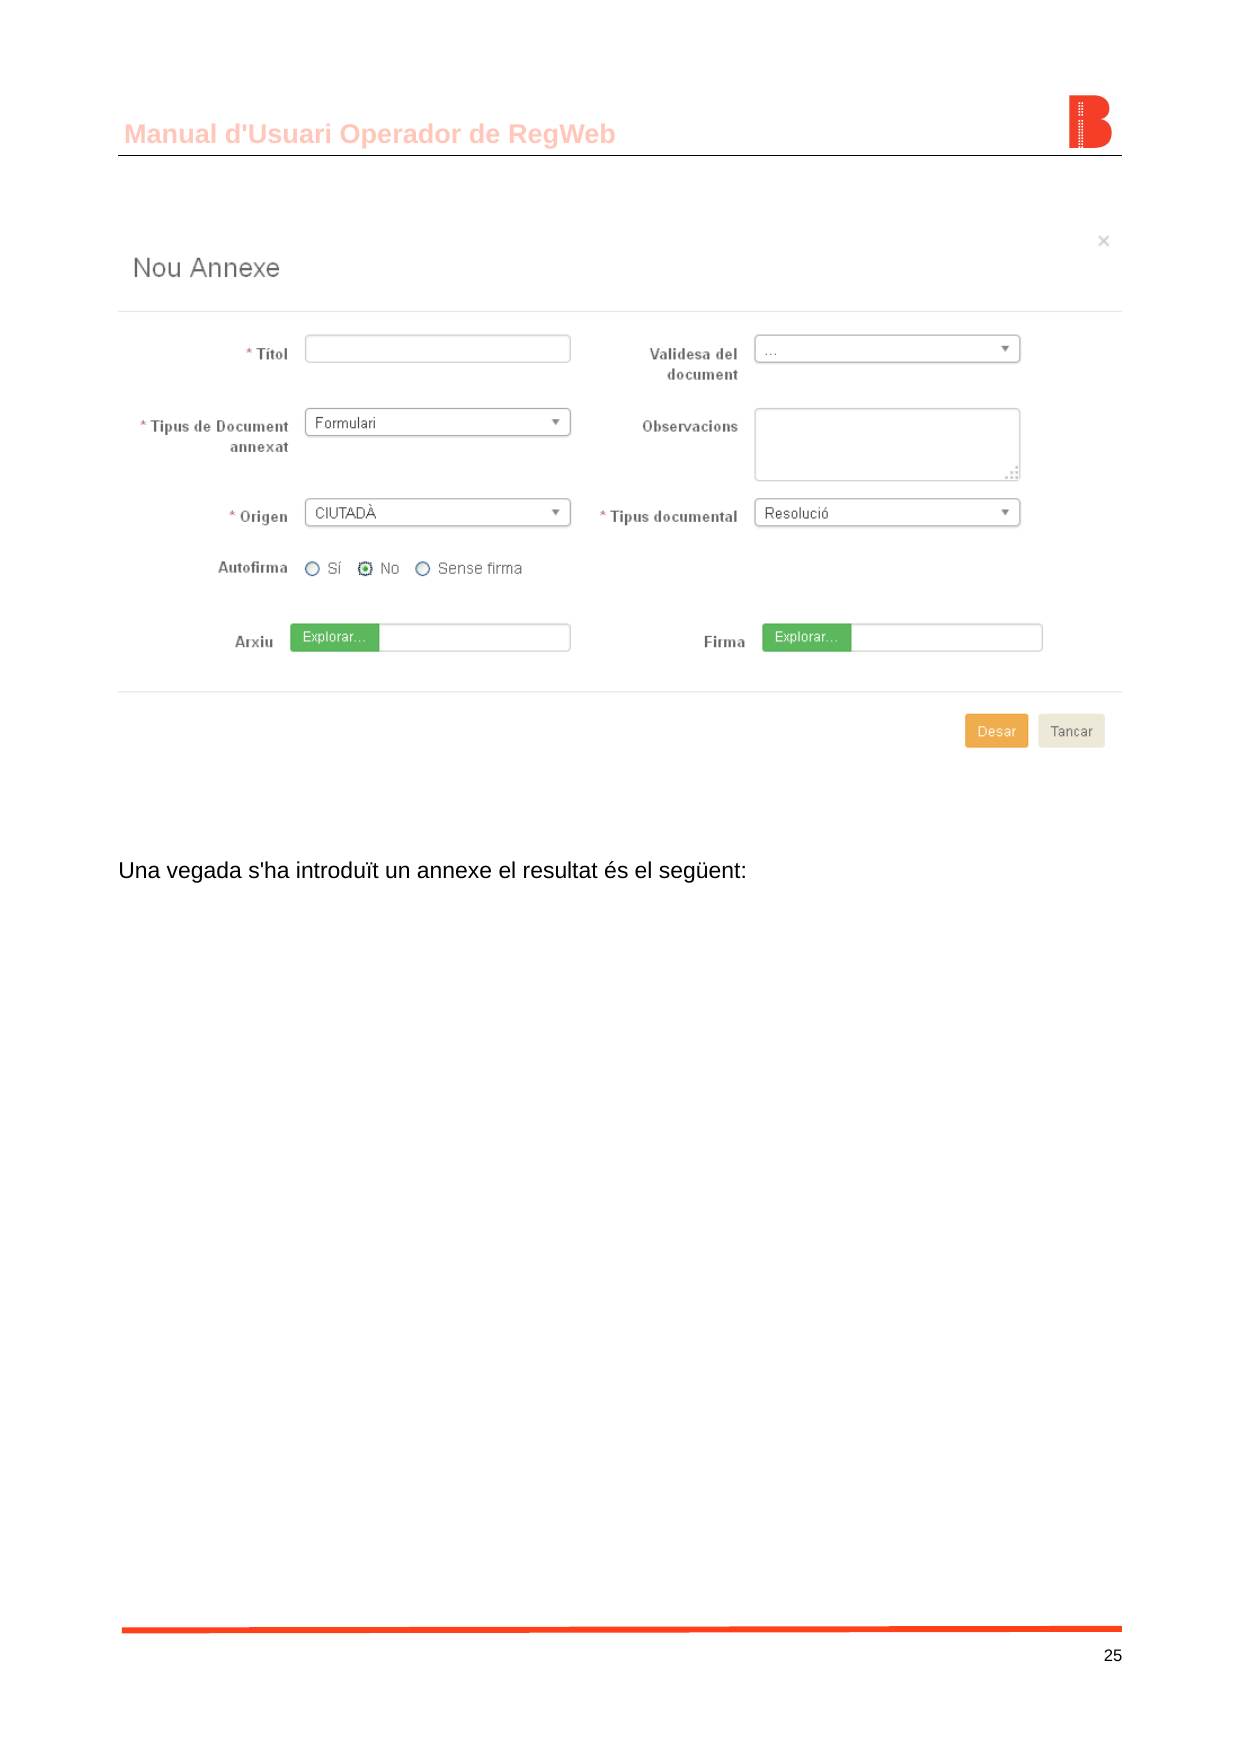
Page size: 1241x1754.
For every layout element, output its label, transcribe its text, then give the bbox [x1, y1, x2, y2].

picture [118, 215, 1123, 768]
text Una vegada s'ha introduït un annexe el resultat és el següent: [118, 857, 1122, 884]
picture [1063, 94, 1117, 150]
